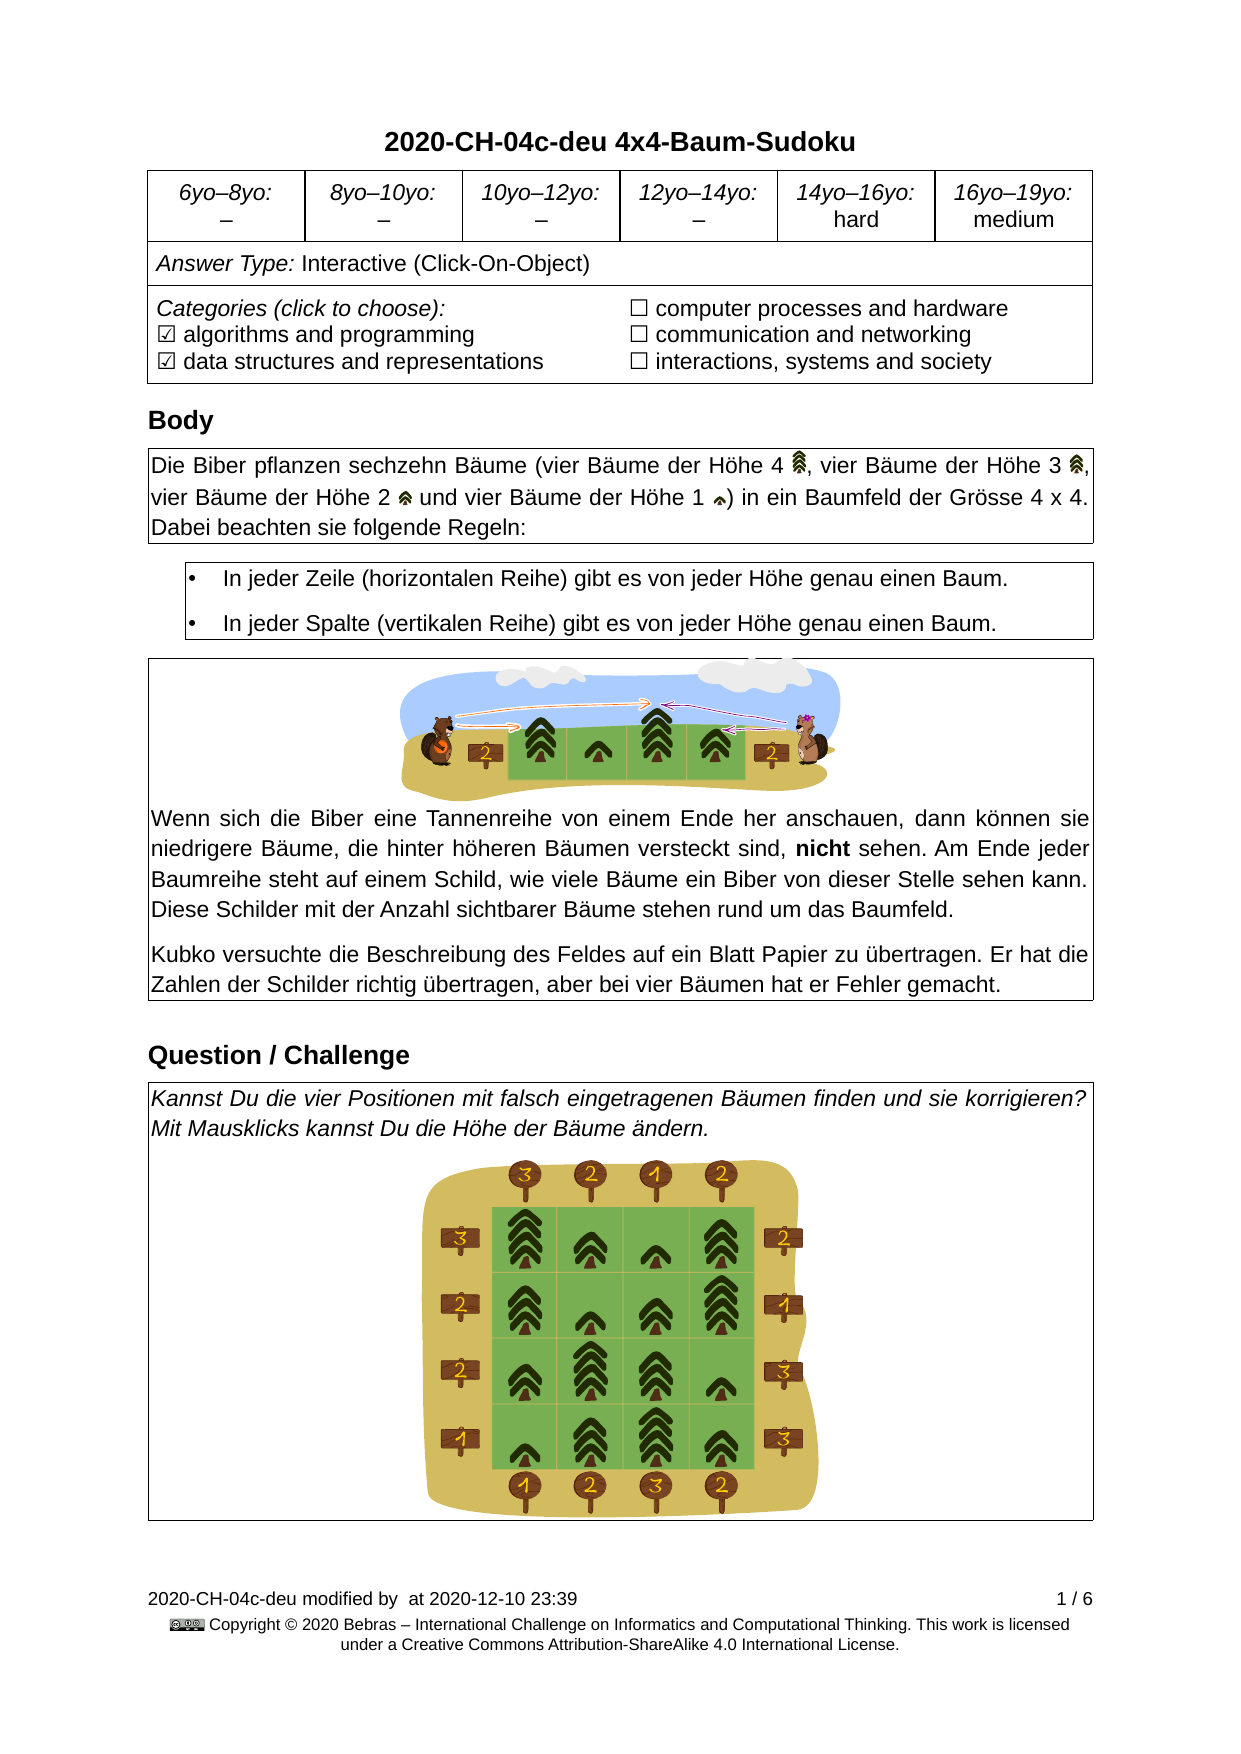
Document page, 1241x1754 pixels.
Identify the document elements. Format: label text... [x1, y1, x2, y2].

table_header 6yo–8yo: – [148, 171, 304, 241]
table_header 10yo–12yo: – [463, 171, 619, 241]
table_header 8yo–10yo: – [306, 171, 462, 241]
table_cell ☐ computer processes and hardware ☐ communication and networking ☐ interactions, systems and society [620, 286, 1092, 383]
table_header 14yo–16yo: hard [778, 171, 934, 241]
table_header 12yo–14yo: – [621, 171, 777, 241]
subtitle Body [148, 404, 1093, 435]
text Die Biber pflanzen sechzehn Bäume (vier Bäume der Höhe 4 , vier Bäume der Höhe 3 , vier Bäume der Höhe 2 und vier Bäume der Höhe 1 ) in ein Baumfeld der Grösse 4 x 4. Dabei beachten sie folgende Regeln: [149, 449, 1093, 543]
subtitle 2020-CH-04c-deu 4x4-Baum-Sudoku [148, 125, 1093, 157]
list In jeder Zeile (horizontalen Reihe) gibt es von jeder Höhe genau einen Baum. [186, 563, 1093, 591]
table_cell Answer Type: Interactive (Click-On-Object) [148, 242, 1092, 285]
table_cell Categories (click to choose): ☑ algorithms and programming ☑ data structures and representations [148, 286, 620, 383]
text Kubko versuchte die Beschreibung des Feldes auf ein Blatt Papier zu übertragen. Er hat die Zahlen der Schilder richtig übertragen, aber bei vier Bäumen hat er Fehler gemacht. [149, 937, 1093, 1000]
list In jeder Spalte (vertikalen Reihe) gibt es von jeder Höhe genau einen Baum. [186, 607, 1093, 639]
subtitle Question / Challenge [148, 1039, 1093, 1070]
table_header 16yo–19yo: medium [936, 171, 1092, 241]
text Kannst Du die vier Positionen mit falsch eingetragenen Bäumen finden und sie korrigieren? Mit Mausklicks kannst Du die Höhe der Bäume ändern. [149, 1083, 1093, 1142]
text Wenn sich die Biber eine Tannenreihe von einem Ende her anschauen, dann können sie niedrigere Bäume, die hinter höheren Bäumen versteckt sind, nicht sehen. Am Ende jeder Baumreihe steht auf einem Schild, wie viele Bäume ein Biber von dieser Stelle sehen kann. Diese Schilder mit der Anzahl sichtbarer Bäume stehen rund um das Baumfeld. [149, 659, 1093, 922]
